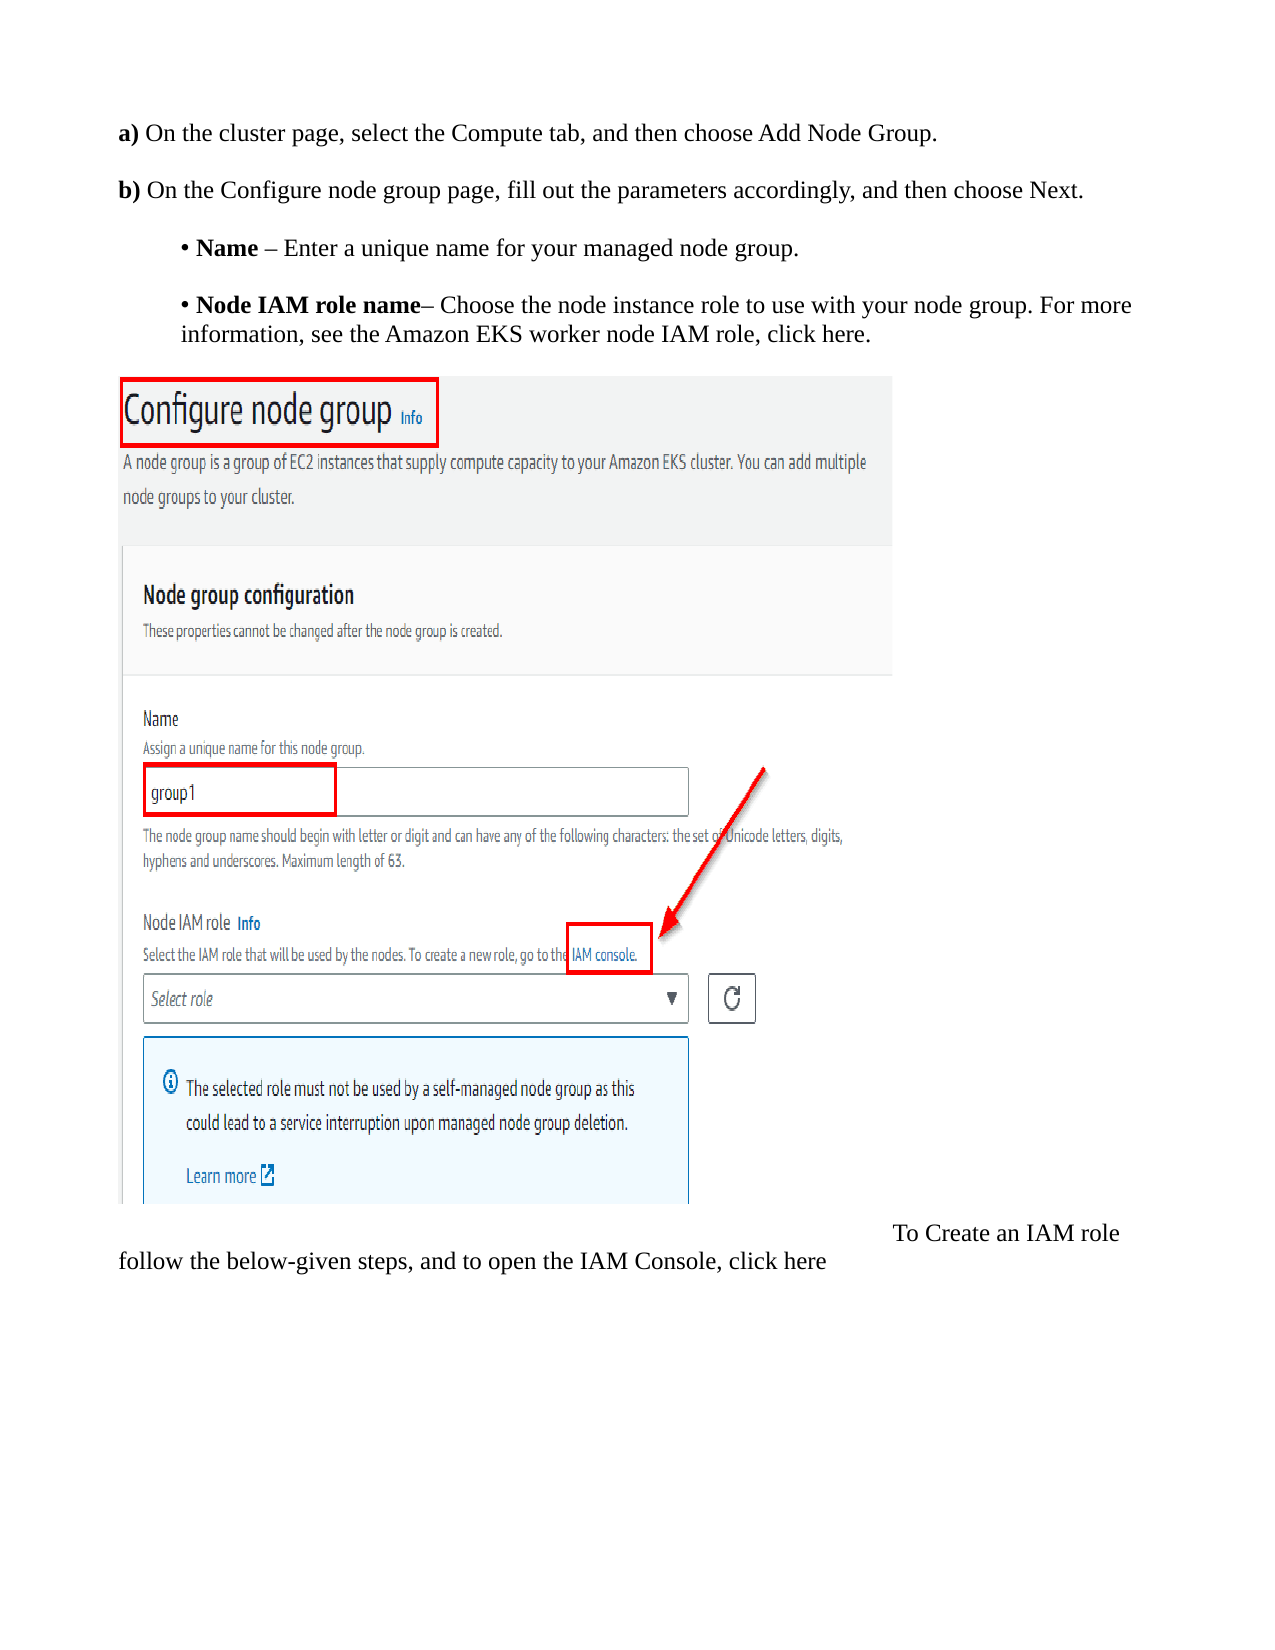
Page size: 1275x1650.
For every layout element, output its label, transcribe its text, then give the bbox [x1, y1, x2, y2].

text b) On the Configure node group page, fill out the parameters accordingly, and then choose Next. [118, 176, 1157, 204]
text To Create an IAM role follow the below-given steps, and to open the IAM Console, click here [118, 377, 1157, 1275]
list Node IAM role name– Choose the node instance role to use with your node group. For more information, see the Amazon EKS worker node IAM role, click here. [118, 291, 1157, 348]
list Name – Enter a unique name for your managed node group. [118, 233, 1157, 262]
picture [118, 376, 893, 1204]
text a) On the cluster page, select the Compute tab, and then choose Add Node Group. [118, 118, 1157, 147]
